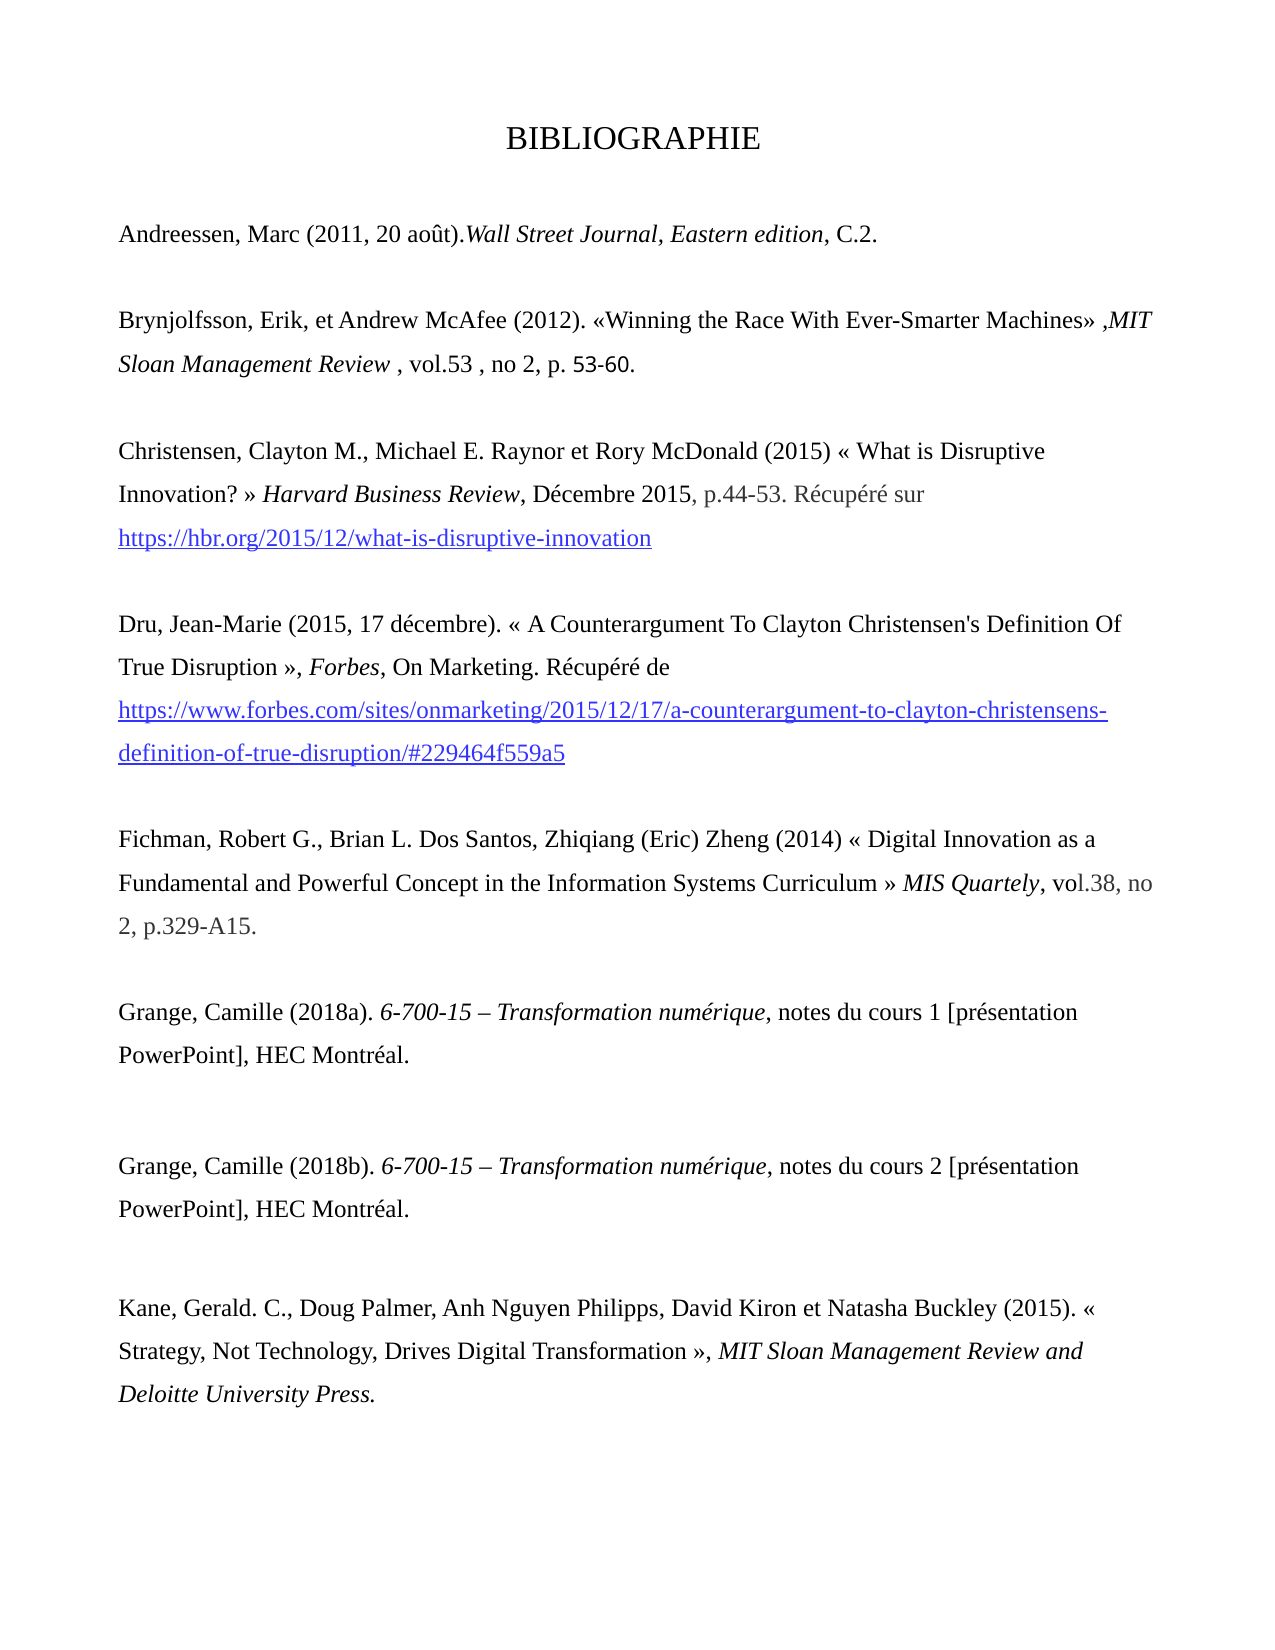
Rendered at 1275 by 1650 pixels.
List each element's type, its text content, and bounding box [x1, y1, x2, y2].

text Dru, Jean-Marie (2015, 17 décembre). « A Counterargument To Clayton Christensen's Definition Of True Disruption », Forbes, On Marketing. Récupéré de https://www.forbes.com/sites/onmarketing/2015/12/17/a-counterargument-to-clayton-christensens-definition-of-true-disruption/#229464f559a5 [118, 609, 1157, 767]
text Brynjolfsson, Erik, et Andrew McAfee (2012). «Winning the Race With Ever-Smarter Machines» ,MIT Sloan Management Review , vol.53 , no 2, p. 53-60. [118, 305, 1157, 378]
text Andreessen, Marc (2011, 20 août).Wall Street Journal, Eastern edition, C.2. [118, 219, 1157, 247]
text Grange, Camille (2018a). 6-700-15 – Transformation numérique, notes du cours 1 [présentation PowerPoint], HEC Montréal. [118, 997, 1157, 1069]
text BIBLIOGRAPHIE [118, 118, 1157, 156]
text Kane, Gerald. C., Doug Palmer, Anh Nguyen Philipps, David Kiron et Natasha Buckley (2015). « Strategy, Not Technology, Drives Digital Transformation », MIT Sloan Management Review and Deloitte University Press. [118, 1293, 1157, 1408]
text Grange, Camille (2018b). 6-700-15 – Transformation numérique, notes du cours 2 [présentation PowerPoint], HEC Montréal. [118, 1151, 1157, 1223]
text Fichman, Robert G., Brian L. Dos Santos, Zhiqiang (Eric) Zheng (2014) « Digital Innovation as a Fundamental and Powerful Concept in the Information Systems Curriculum » MIS Quartely, vol.38, no 2, p.329-A15. [118, 824, 1157, 939]
text Christensen, Clayton M., Michael E. Raynor et Rory McDonald (2015) « What is Disruptive Innovation? » Harvard Business Review, Décembre 2015, p.44-53. Récupéré sur https://hbr.org/2015/12/what-is-disruptive-innovation [118, 436, 1157, 551]
